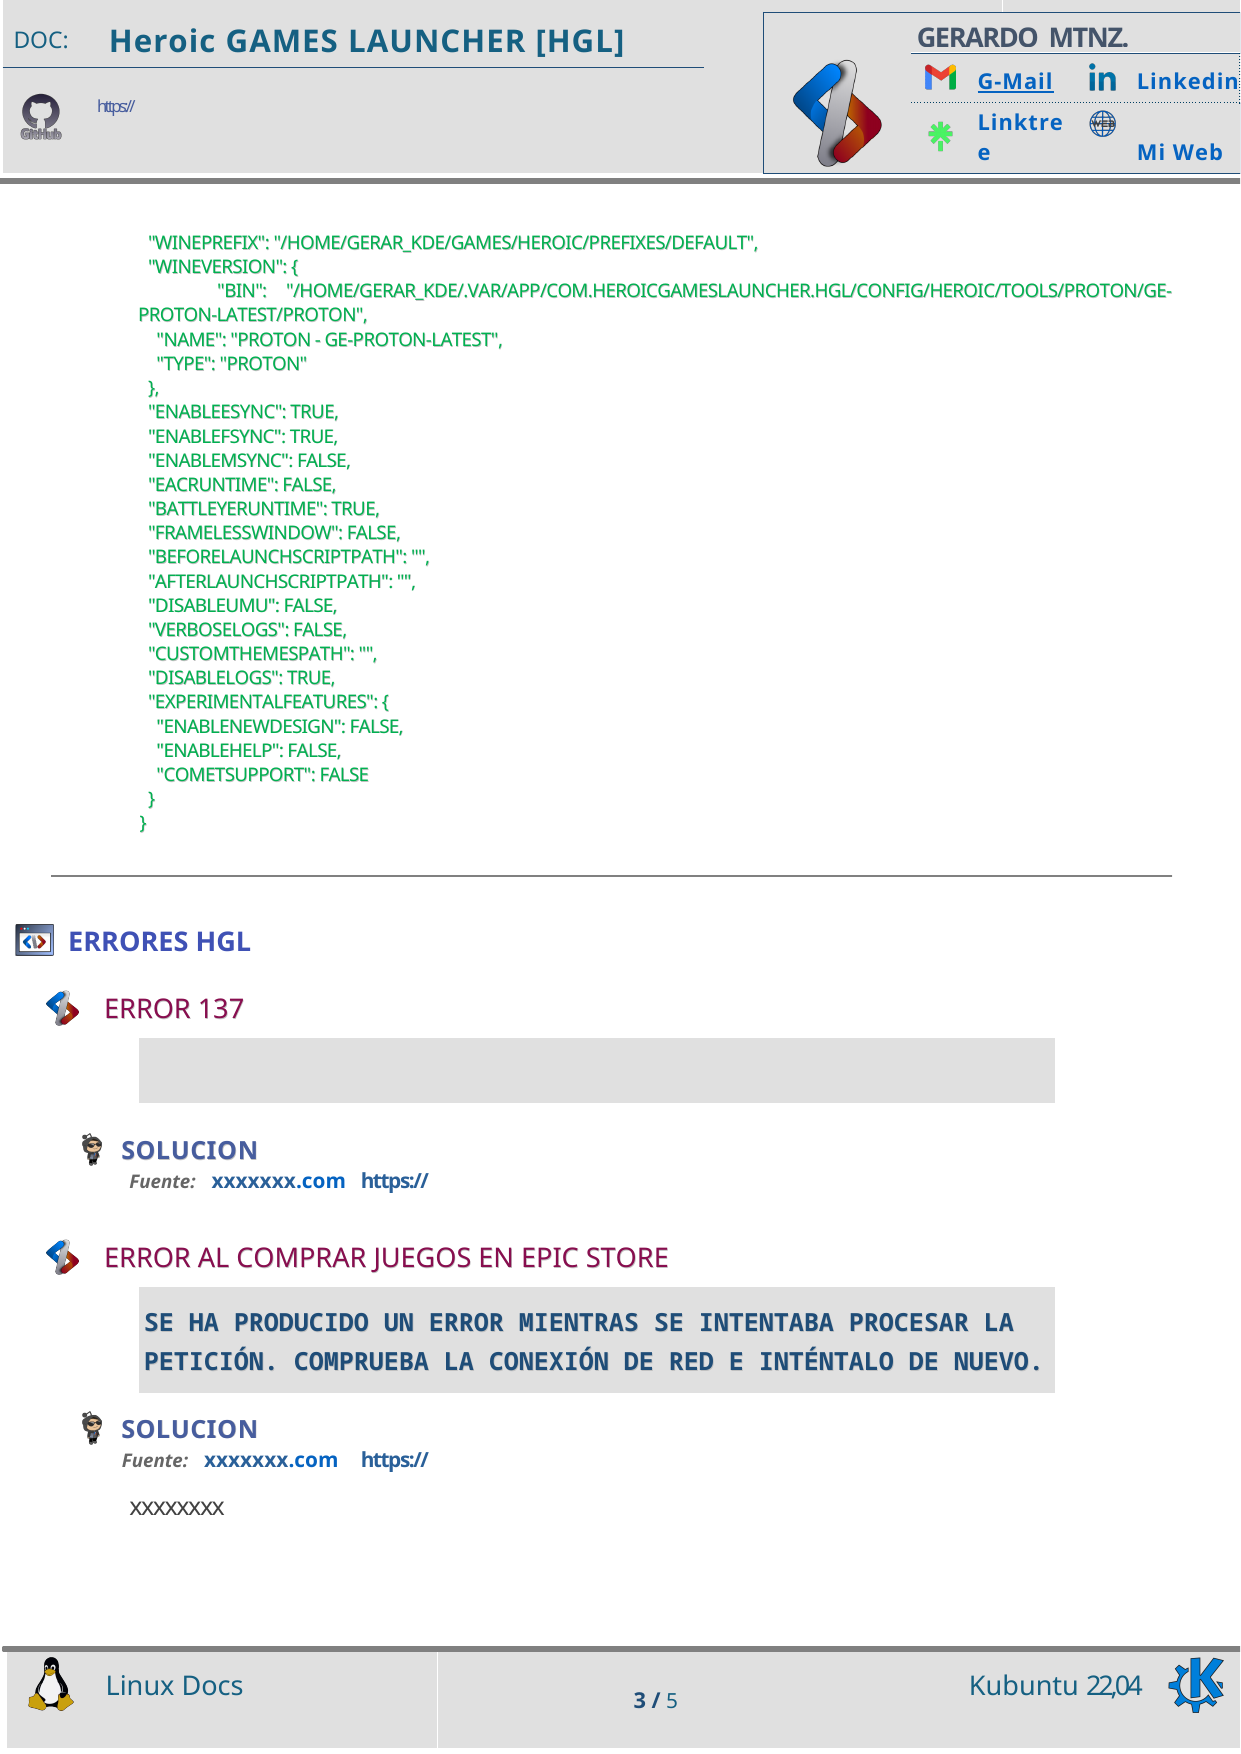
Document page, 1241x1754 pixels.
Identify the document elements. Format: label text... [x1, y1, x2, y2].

list "enableEsync": true, [138, 399, 1172, 424]
picture [46, 1239, 79, 1275]
picture [1086, 61, 1119, 94]
list "enableFsync": true, [138, 424, 1172, 448]
picture [75, 1411, 109, 1445]
picture [75, 1133, 109, 1166]
list SOLUCION [74, 1411, 1172, 1446]
text xxxxxxxx [129, 1488, 1172, 1522]
list "wineVersion": { [138, 254, 1172, 279]
list }, [138, 375, 1172, 399]
picture [924, 61, 957, 94]
list "framelessWindow": false, [138, 520, 1172, 544]
subtitle ERROR 137 [45, 989, 1172, 1027]
list "enableMsync": false, [138, 448, 1172, 472]
text Fuente: xxxxxxx.com https:// [122, 1446, 1172, 1474]
list "verboseLogs": false, [138, 617, 1172, 641]
list "enableNewDesign": false, [138, 714, 1172, 738]
list "name": "Proton - GE-Proton-latest", [138, 327, 1172, 351]
list "customThemesPath": "", [138, 641, 1172, 665]
list SOLUCION [74, 1132, 1172, 1167]
table_header [139, 1038, 1055, 1103]
list "eacRuntime": false, [138, 472, 1172, 496]
list } [138, 810, 1172, 834]
subtitle error al comprar juegos en epic store [45, 1238, 1172, 1276]
list "winePrefix": "/home/gerar_kde/Games/Heroic/Prefixes/default", [138, 230, 1172, 254]
list "battlEyeRuntime": true, [138, 496, 1172, 520]
list "disableUMU": false, [138, 593, 1172, 617]
picture [783, 53, 891, 167]
list } [138, 786, 1172, 810]
list "type": "proton" [138, 351, 1172, 375]
list "afterLaunchScriptPath": "", [138, 569, 1172, 593]
list "cometSupport": false [138, 762, 1172, 786]
list "disableLogs": true, [138, 665, 1172, 689]
list "beforeLaunchScriptPath": "", [138, 544, 1172, 569]
picture [20, 1655, 80, 1715]
picture [1166, 1655, 1226, 1715]
subtitle ERRORES HGL [15, 922, 1172, 959]
list "enableHelp": false, [138, 738, 1172, 762]
picture [46, 990, 79, 1026]
picture [925, 121, 956, 152]
table_header se ha producido un error mientras se intentaba procesar la petición. comprueba la conexión de red e inténtalo de nuevo. [139, 1287, 1055, 1393]
picture [15, 924, 54, 956]
text Fuente: xxxxxxx.com https:// [129, 1167, 1172, 1195]
picture [12, 89, 70, 144]
list "experimentalFeatures": { [138, 689, 1172, 714]
picture [1086, 107, 1119, 140]
list "bin": "/home/gerar_kde/.var/app/com.heroicgameslauncher.hgl/config/heroic/tools/proton/GE-Proton-latest/proton", [138, 279, 1172, 327]
